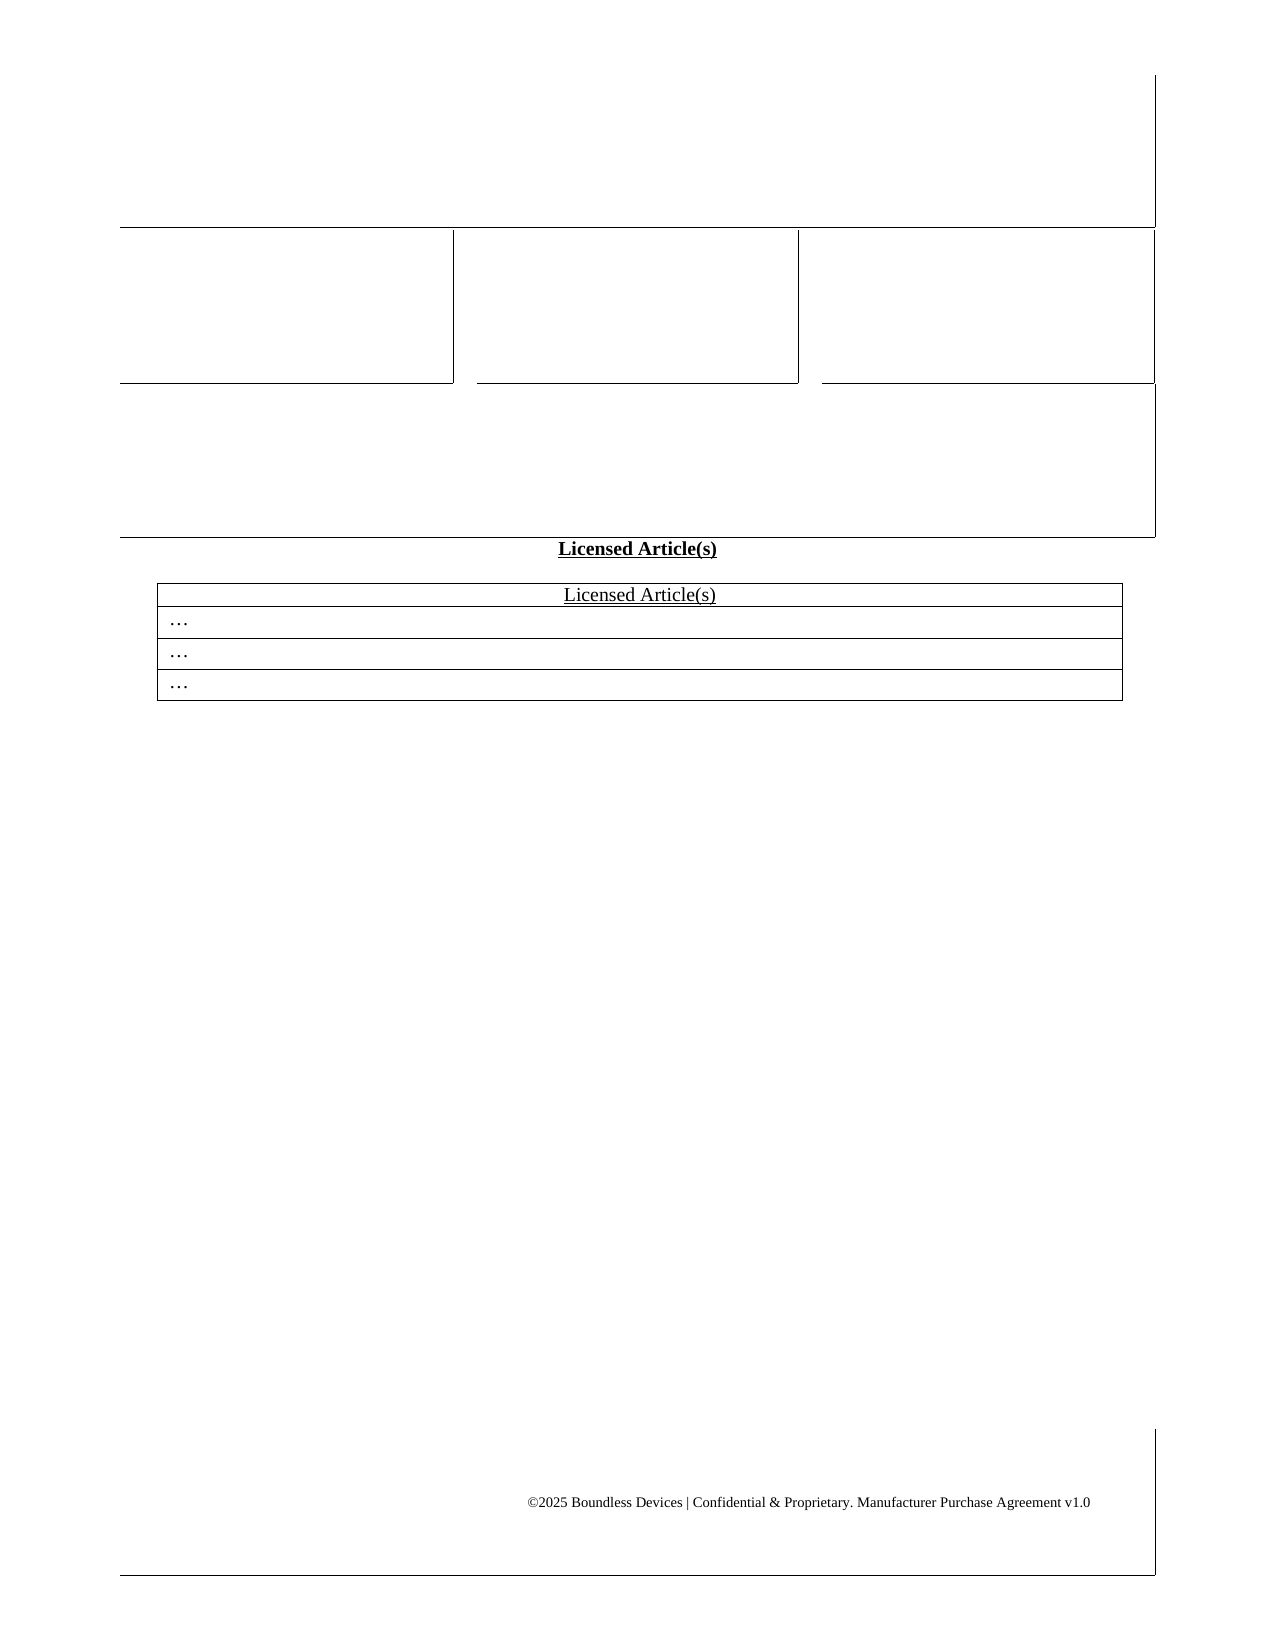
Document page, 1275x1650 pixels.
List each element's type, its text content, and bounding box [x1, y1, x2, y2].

table_cell … [158, 607, 1122, 637]
text Licensed Article(s) [120, 537, 1155, 559]
table_cell … [158, 639, 1122, 669]
table_cell … [158, 670, 1122, 700]
table_header Licensed Article(s) [158, 584, 1122, 606]
